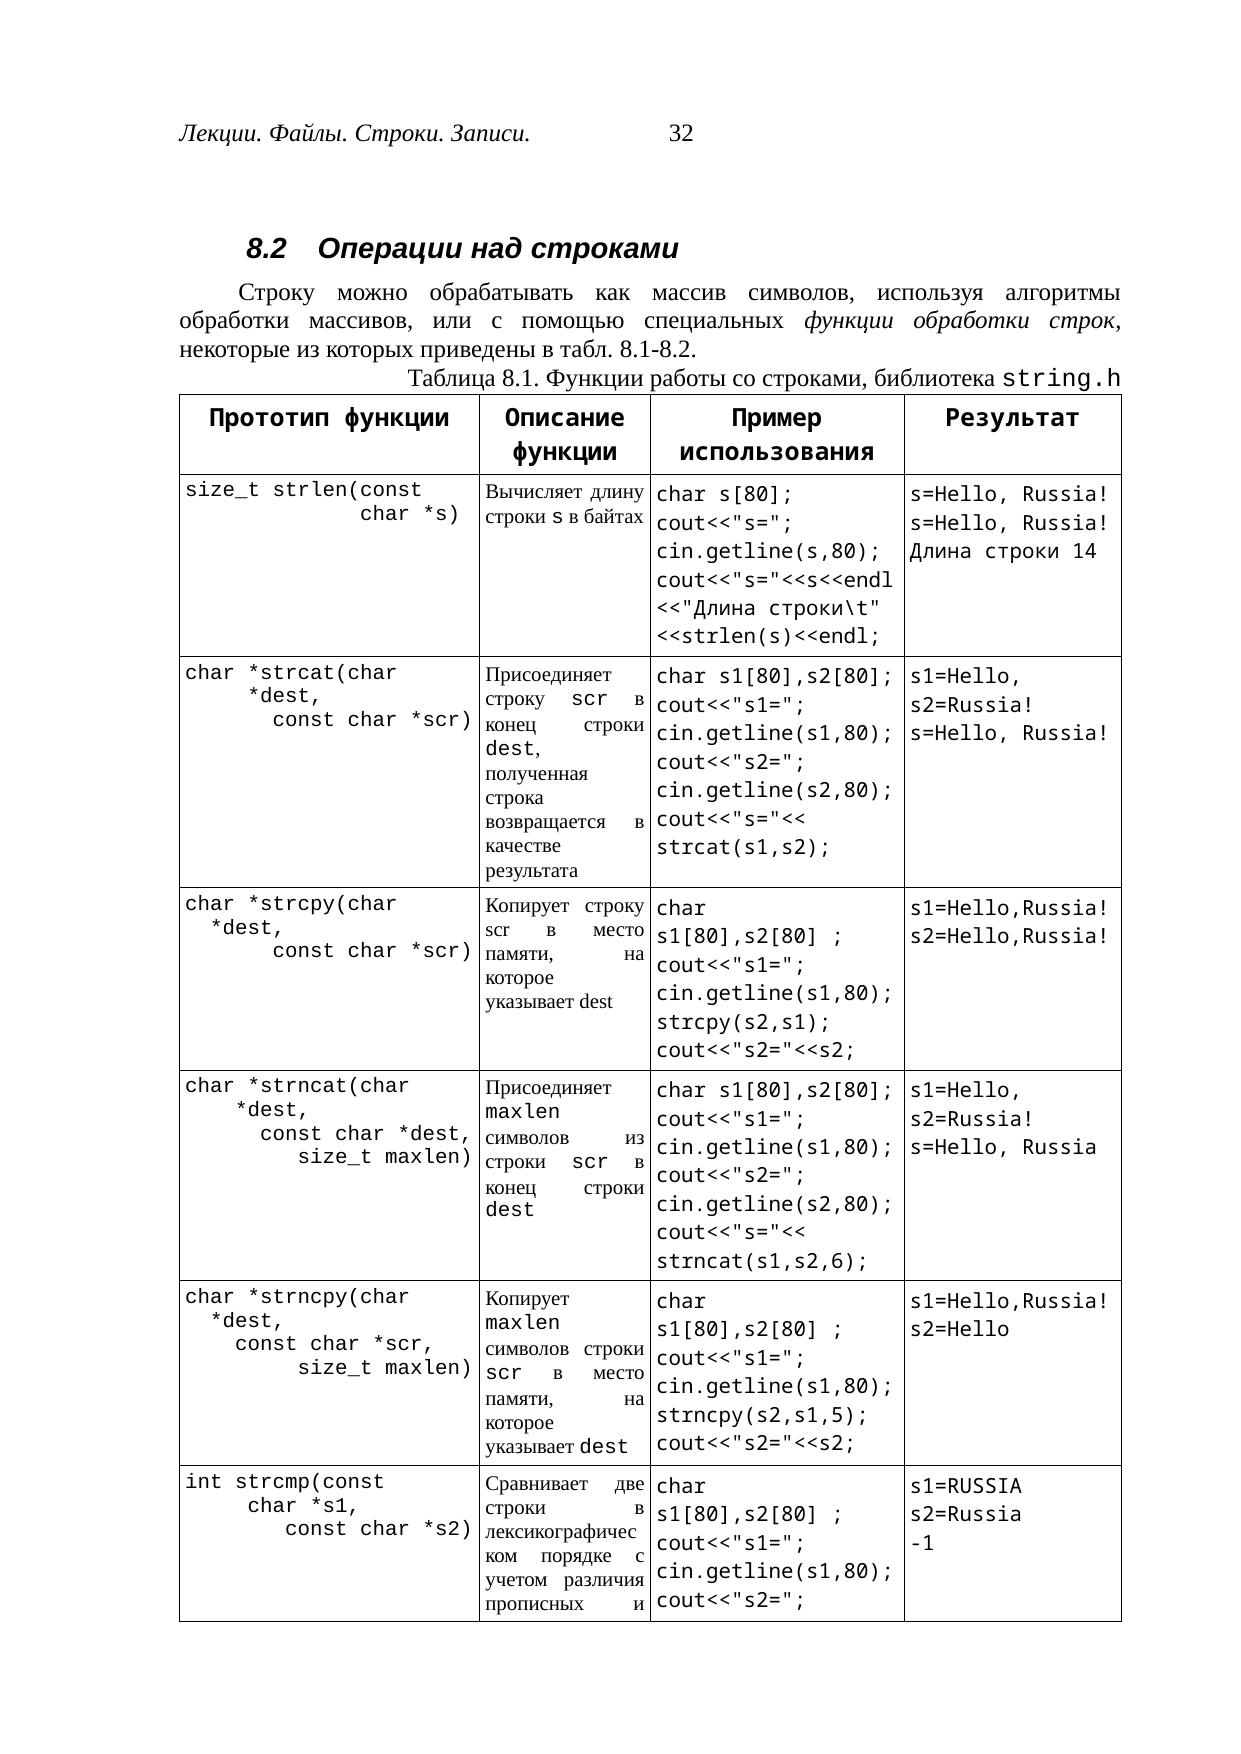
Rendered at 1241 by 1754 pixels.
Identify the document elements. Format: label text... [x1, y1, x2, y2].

table_cell Присоединяет maxlen символов из строки scr в конец строки dest [480, 1071, 650, 1280]
table_cell Копирует maxlen символов строки scr в место памяти, на которое указывает dest [480, 1281, 650, 1465]
text Таблица 8.1. Функции работы со строками, библиотека string.h [179, 363, 1121, 394]
table_cell s1=Hello,Russia! s2=Hello [905, 1281, 1121, 1465]
table_cell char s[80]; cout<<"s="; cin.getline(s,80); cout<<"s="<<s<<endl <<"Длина строки\t" <<strlen(s)<<endl; [651, 475, 904, 656]
subtitle Операции над строками [179, 231, 1121, 264]
table_cell s1=Hello, s2=Russia! s=Hello, Russia! [905, 657, 1121, 887]
table_cell char *strncat(char *dest, const char *dest, size_t maxlen) [180, 1071, 479, 1280]
table_header Результат [905, 395, 1121, 474]
table_cell char s1[80],s2[80] ; cout<<"s1="; cin.getline(s1,80); strcpy(s2,s1); cout<<"s2="<<s2; [651, 888, 904, 1069]
table_cell char *strcat(char *dest, const char *scr) [180, 657, 479, 887]
table_cell char s1[80],s2[80]; cout<<"s1="; cin.getline(s1,80); cout<<"s2="; cin.getline(s2,80); cout<<"s="<< strncat(s1,s2,6); [651, 1071, 904, 1280]
text Строку можно обрабатывать как массив символов, используя алгоритмы обработки массивов, или с помощью специальных функции обработки строк, некоторые из которых приведены в табл. 8.1-8.2. [179, 277, 1121, 363]
table_cell s=Hello, Russia! s=Hello, Russia! Длина строки 14 [905, 475, 1121, 656]
table_cell s1=RUSSIA s2=Russia -1 [905, 1466, 1121, 1621]
table_cell Присоединяет строку scr в конец строки dest, полученная строка возвращается в качестве результата [480, 657, 650, 887]
table_cell Копирует строку scr в место памяти, на которое указывает dest [480, 888, 650, 1069]
table_header Описание функции [480, 395, 650, 474]
table_cell s1=Hello, s2=Russia! s=Hello, Russia [905, 1071, 1121, 1280]
table_cell char *strncpy(char *dest, const char *scr, size_t maxlen) [180, 1281, 479, 1465]
table_cell char *strcpy(char *dest, const char *scr) [180, 888, 479, 1069]
table_cell char s1[80],s2[80]; cout<<"s1="; cin.getline(s1,80); cout<<"s2="; cin.getline(s2,80); cout<<"s="<< strcat(s1,s2); [651, 657, 904, 887]
table_cell size_t strlen(const char *s) [180, 475, 479, 656]
table_cell int strcmp(const char *s1, const char *s2) [180, 1466, 479, 1621]
table_cell Вычисляет длину строки s в байтах [480, 475, 650, 656]
table_header Прототип функции [180, 395, 479, 474]
table_cell s1=Hello,Russia! s2=Hello,Russia! [905, 888, 1121, 1069]
table_cell char s1[80],s2[80] ; cout<<"s1="; cin.getline(s1,80); cout<<"s2="; [651, 1466, 904, 1621]
table_cell char s1[80],s2[80] ; cout<<"s1="; cin.getline(s1,80); strncpy(s2,s1,5); cout<<"s2="<<s2; [651, 1281, 904, 1465]
table_cell Сравнивает две строки в лексикографическом порядке с учетом различия прописных и [480, 1466, 650, 1621]
table_header Пример использования [651, 395, 904, 474]
